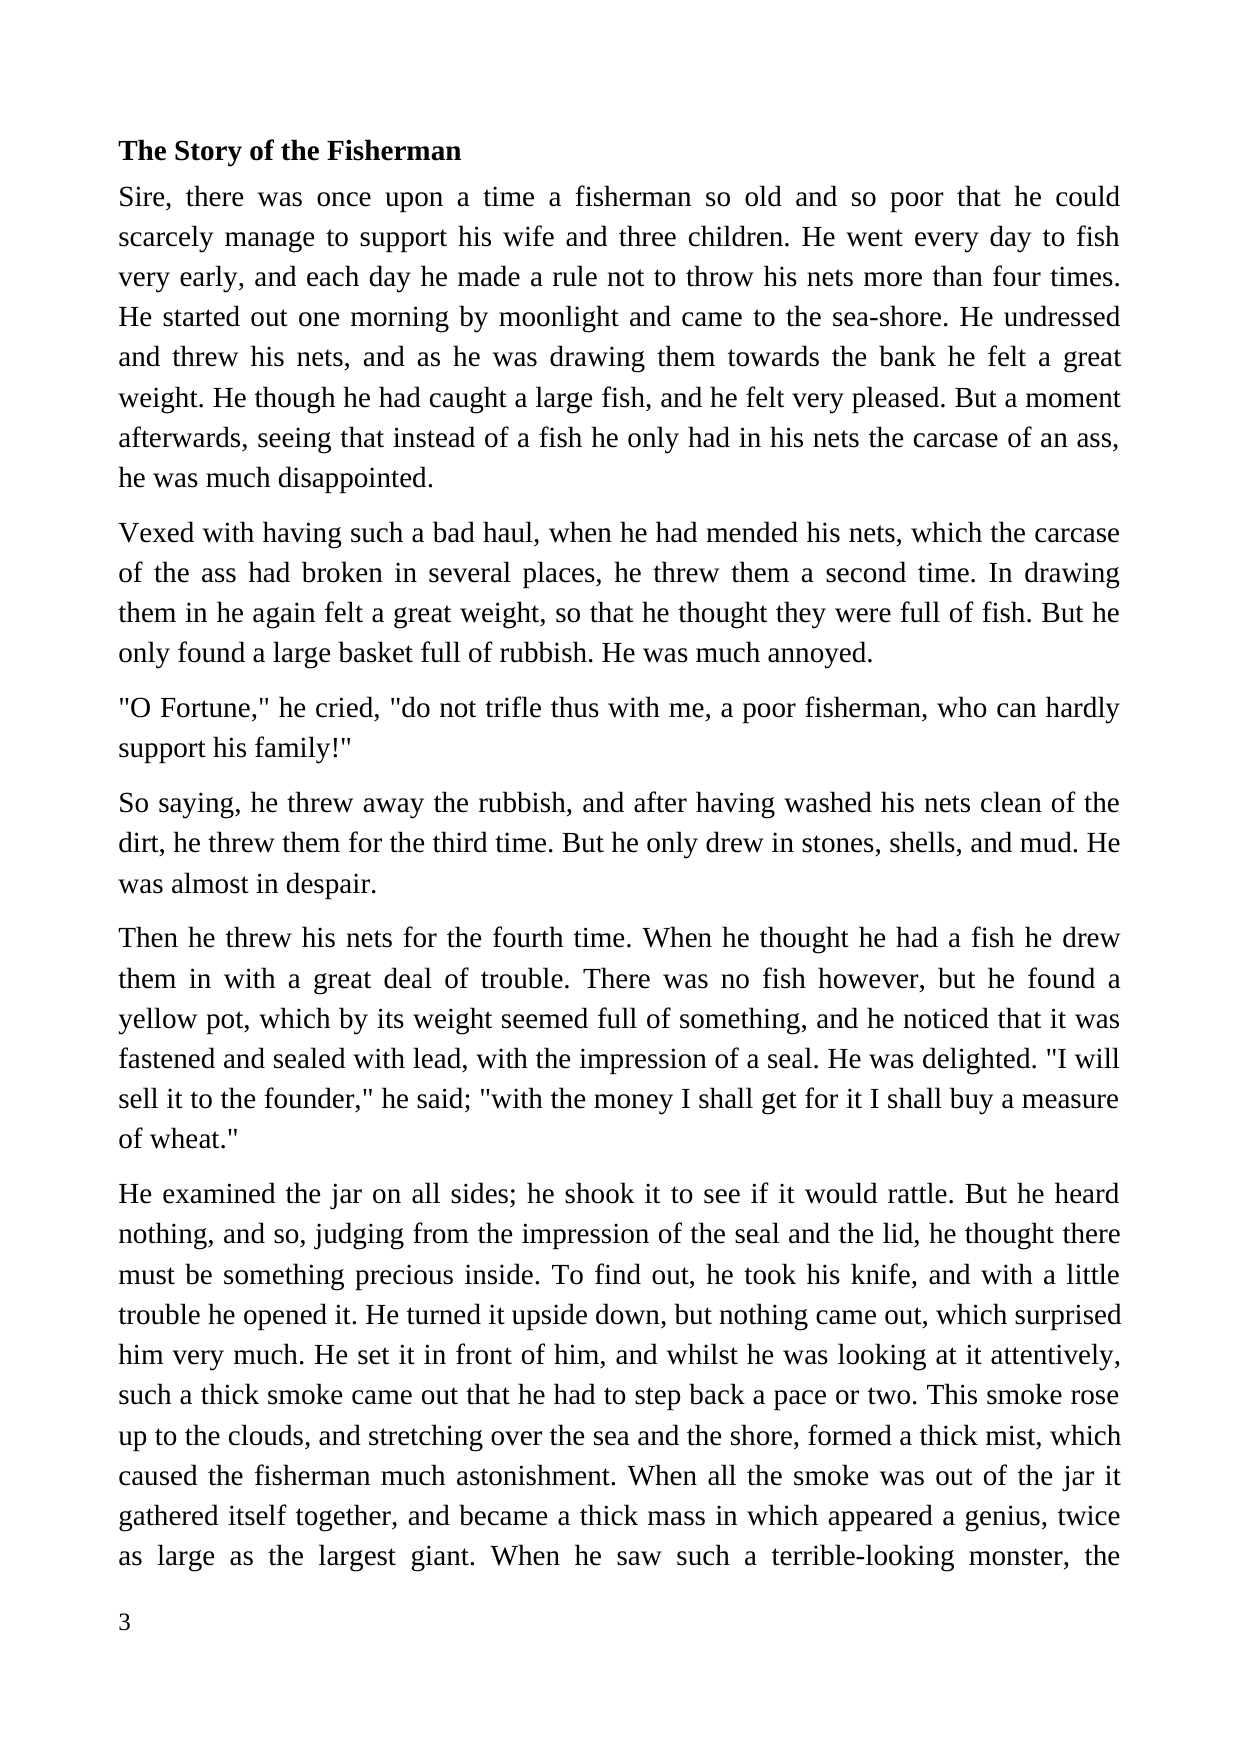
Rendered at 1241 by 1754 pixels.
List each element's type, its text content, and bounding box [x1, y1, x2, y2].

text "O Fortune," he cried, "do not trifle thus with me, a poor fisherman, who can hardly support his family!" [118, 690, 1122, 764]
text Sire, there was once upon a time a fisherman so old and so poor that he could scarcely manage to support his wife and three children. He went every day to fish very early, and each day he made a rule not to throw his nets more than four times. He started out one morning by moonlight and came to the sea-shore. He undressed and threw his nets, and as he was drawing them towards the bank he felt a great weight. He though he had caught a large fish, and he felt very pleased. But a moment afterwards, seeing that instead of a fish he only had in his nets the carcase of an ass, he was much disappointed. [118, 179, 1122, 494]
text So saying, he threw away the rubbish, and after having washed his nets clean of the dirt, he threw them for the third time. But he only drew in stones, shells, and mud. He was almost in despair. [118, 785, 1122, 899]
text Vexed with having such a bad haul, when he had mended his nets, which the carcase of the ass had broken in several places, he threw them a second time. In drawing them in he again felt a great weight, so that he thought they were full of fish. But he only found a large basket full of rubbish. He was much annoyed. [118, 515, 1122, 669]
text Then he threw his nets for the fourth time. When he thought he had a fish he drew them in with a great deal of trouble. There was no fish however, but he found a yellow pot, which by its weight seemed full of something, and he noticed that it was fastened and sealed with lead, with the impression of a seal. He was delighted. "I will sell it to the founder," he said; "with the money I shall get for it I shall buy a measure of wheat." [118, 921, 1122, 1155]
subtitle The Story of the Fisherman [118, 133, 1122, 166]
text He examined the jar on all sides; he shook it to see if it would rattle. But he heard nothing, and so, judging from the impression of the seal and the lid, he thought there must be something precious inside. To find out, he took his knife, and with a little trouble he opened it. He turned it upside down, but nothing came out, which surprised him very much. He set it in front of him, and whilst he was looking at it attentively, such a thick smoke came out that he had to step back a pace or two. This smoke rose up to the clouds, and stretching over the sea and the shore, formed a thick mist, which caused the fisherman much astonishment. When all the smoke was out of the jar it gathered itself together, and became a thick mass in which appeared a genius, twice as large as the largest giant. When he saw such a terrible-looking monster, the [118, 1176, 1122, 1572]
